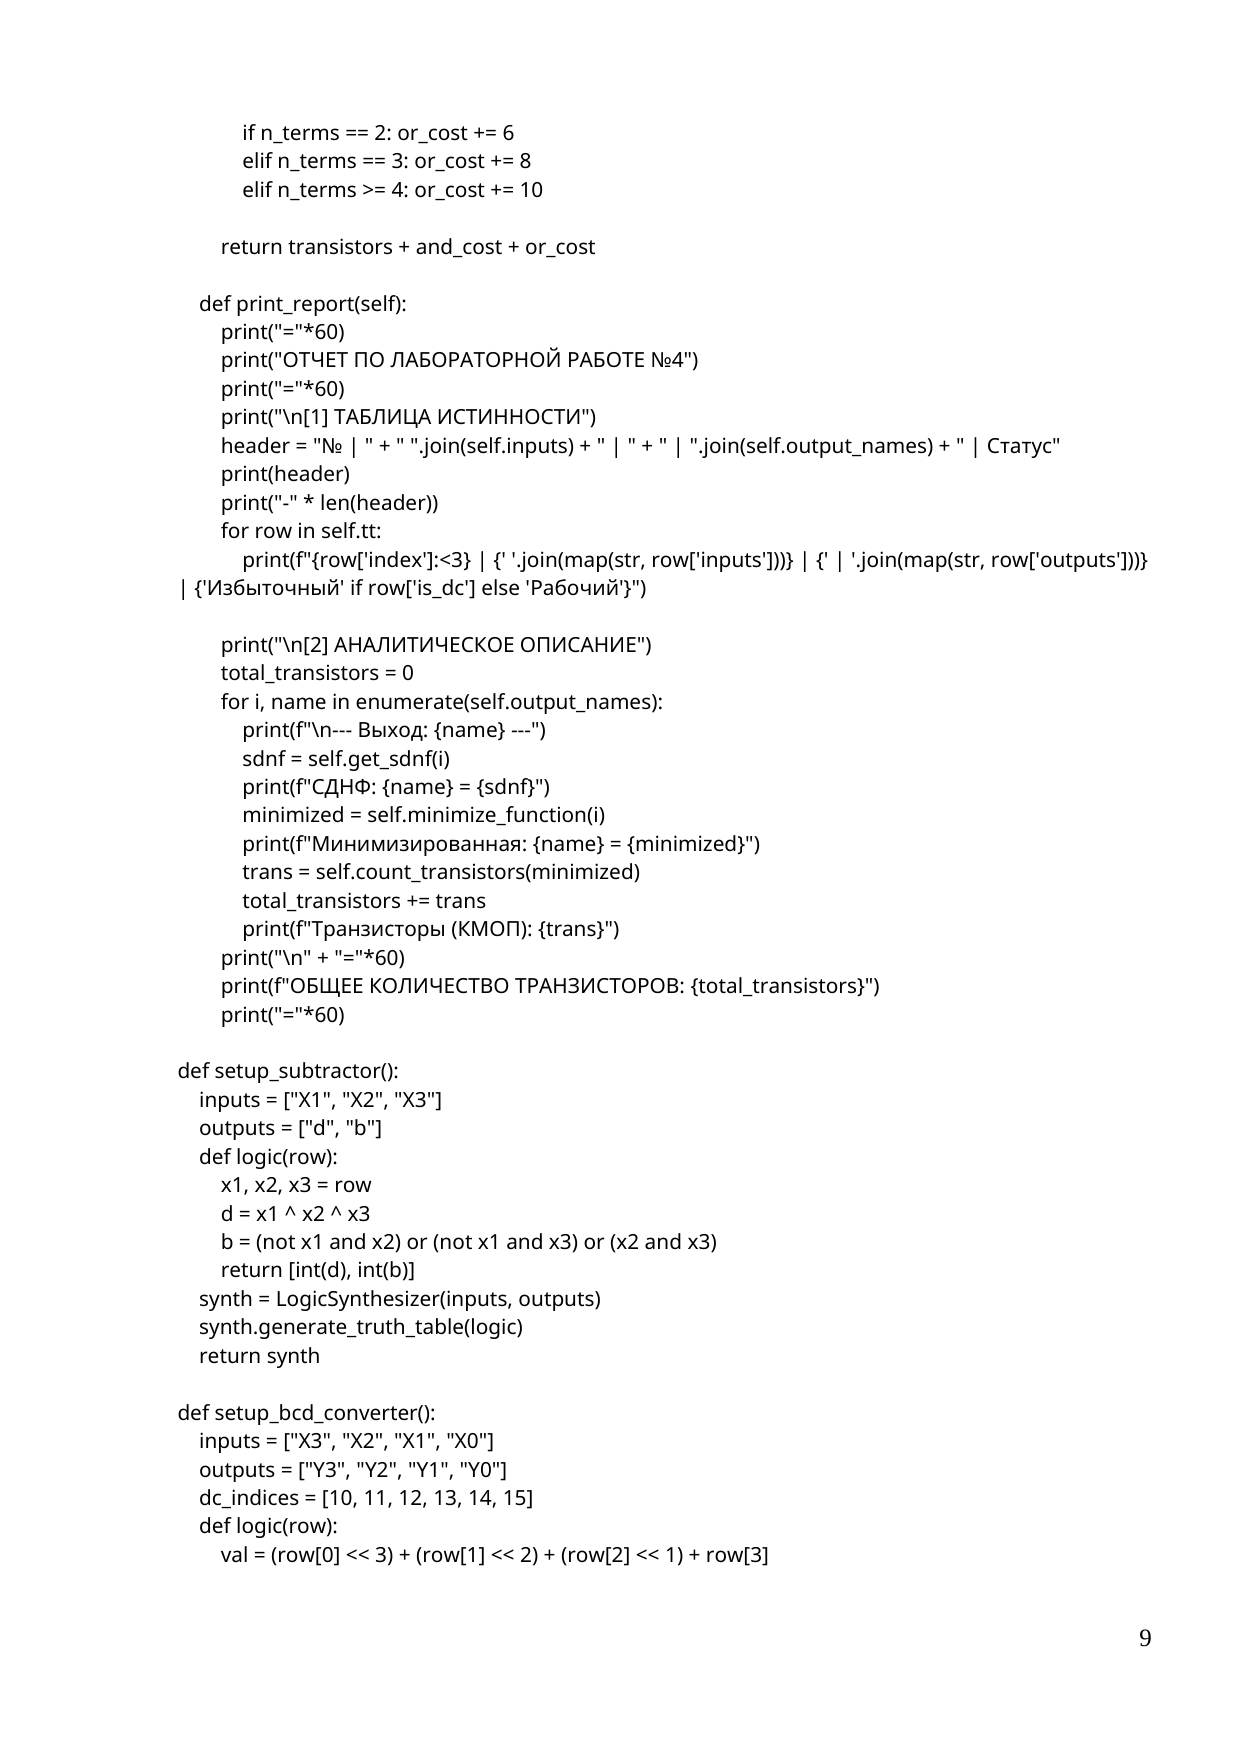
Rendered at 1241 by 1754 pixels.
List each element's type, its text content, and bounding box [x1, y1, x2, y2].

text return [int(d), int(b)] [177, 1256, 1152, 1284]
text return transistors + and_cost + or_cost [177, 232, 1152, 260]
text def logic(row): [177, 1512, 1152, 1540]
text total_transistors += trans [177, 886, 1152, 914]
text total_transistors = 0 [177, 658, 1152, 687]
text elif n_terms == 3: or_cost += 8 [177, 147, 1152, 175]
text sdnf = self.get_sdnf(i) [177, 744, 1152, 772]
text print("="*60) [177, 374, 1152, 402]
text elif n_terms >= 4: or_cost += 10 [177, 175, 1152, 203]
text def setup_bcd_converter(): [177, 1398, 1152, 1426]
text b = (not x1 and x2) or (not x1 and x3) or (x2 and x3) [177, 1227, 1152, 1256]
text print("\n" + "="*60) [177, 943, 1152, 971]
text print("="*60) [177, 317, 1152, 346]
text d = x1 ^ x2 ^ x3 [177, 1199, 1152, 1227]
text print("-" * len(header)) [177, 488, 1152, 516]
text synth.generate_truth_table(logic) [177, 1312, 1152, 1341]
text outputs = ["Y3", "Y2", "Y1", "Y0"] [177, 1455, 1152, 1483]
text print(f"СДНФ: {name} = {sdnf}") [177, 772, 1152, 801]
text print("="*60) [177, 1000, 1152, 1028]
text dc_indices = [10, 11, 12, 13, 14, 15] [177, 1483, 1152, 1512]
text print("\n[2] АНАЛИТИЧЕСКОЕ ОПИСАНИЕ") [177, 630, 1152, 658]
text inputs = ["X1", "X2", "X3"] [177, 1085, 1152, 1113]
text trans = self.count_transistors(minimized) [177, 857, 1152, 886]
text for i, name in enumerate(self.output_names): [177, 687, 1152, 715]
text for row in self.tt: [177, 516, 1152, 545]
text print(f"{row['index']:<3} | {' '.join(map(str, row['inputs']))} | {' | '.join(map(str, row['outputs']))} | {'Избыточный' if row['is_dc'] else 'Рабочий'}") [177, 545, 1152, 602]
text def setup_subtractor(): [177, 1057, 1152, 1085]
text return synth [177, 1341, 1152, 1369]
text def print_report(self): [177, 289, 1152, 317]
text print(f"Минимизированная: {name} = {minimized}") [177, 829, 1152, 857]
text def logic(row): [177, 1142, 1152, 1170]
text minimized = self.minimize_function(i) [177, 801, 1152, 829]
text print(f"\n--- Выход: {name} ---") [177, 715, 1152, 744]
text print(header) [177, 459, 1152, 488]
text print(f"ОБЩЕЕ КОЛИЧЕСТВО ТРАНЗИСТОРОВ: {total_transistors}") [177, 971, 1152, 1000]
text synth = LogicSynthesizer(inputs, outputs) [177, 1284, 1152, 1312]
text inputs = ["X3", "X2", "X1", "X0"] [177, 1426, 1152, 1455]
text val = (row[0] << 3) + (row[1] << 2) + (row[2] << 1) + row[3] [177, 1540, 1152, 1568]
text header = "№ | " + " ".join(self.inputs) + " | " + " | ".join(self.output_names) + " | Статус" [177, 431, 1152, 459]
text print(f"Транзисторы (КМОП): {trans}") [177, 914, 1152, 943]
text print("ОТЧЕТ ПО ЛАБОРАТОРНОЙ РАБОТЕ №4") [177, 346, 1152, 374]
text x1, x2, x3 = row [177, 1170, 1152, 1199]
text print("\n[1] ТАБЛИЦА ИСТИННОСТИ") [177, 402, 1152, 431]
text outputs = ["d", "b"] [177, 1113, 1152, 1142]
text if n_terms == 2: or_cost += 6 [177, 118, 1152, 147]
